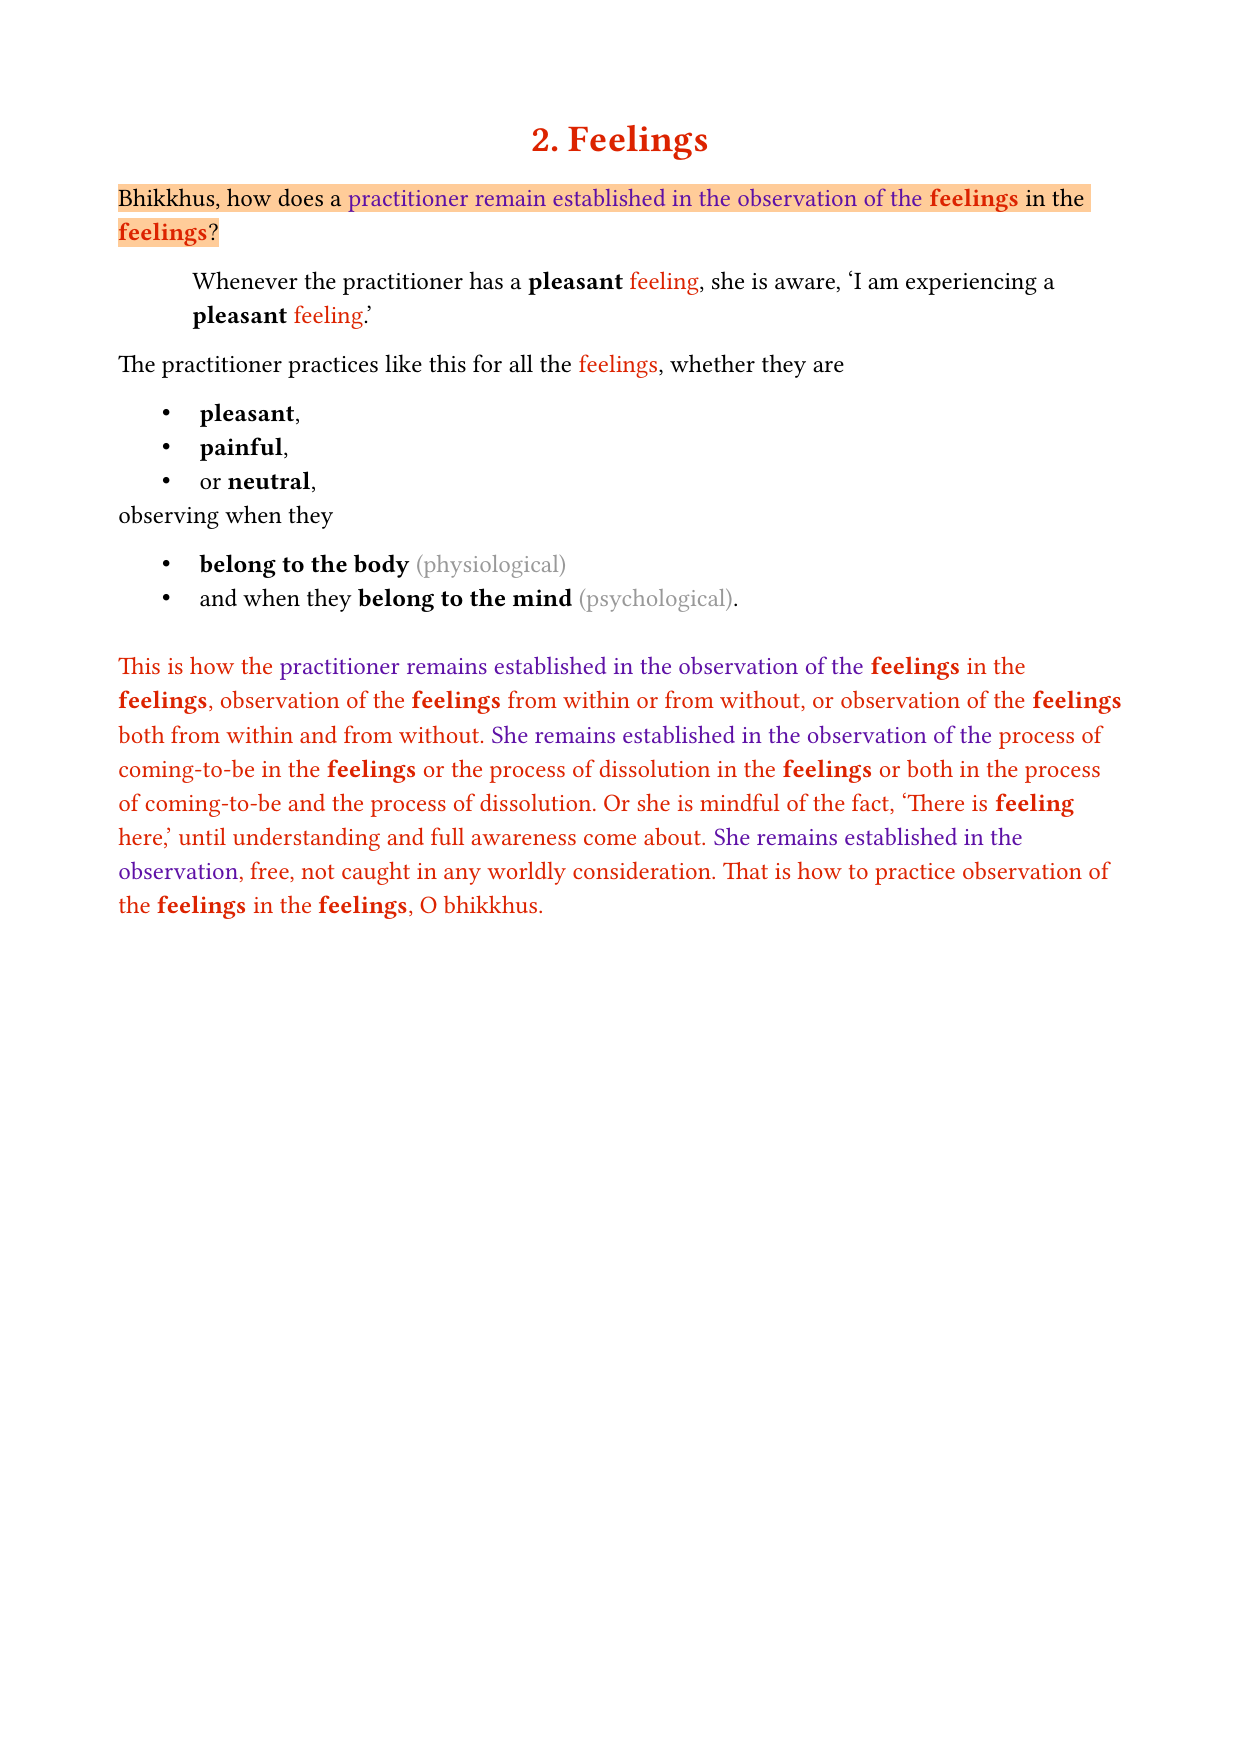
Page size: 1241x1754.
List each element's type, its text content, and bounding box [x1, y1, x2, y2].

list painful, [162, 433, 1122, 461]
list pleasant, [162, 398, 1122, 427]
list and when they belong to the mind (psychological). [162, 584, 1122, 612]
text Bhikkhus, how does a practitioner remain established in the observation of the feelings in the feelings? [118, 184, 1122, 247]
text observing when they [118, 501, 1122, 529]
text The practitioner practices like this for all the feelings, whether they are [118, 350, 1122, 378]
text This is how the practitioner remains established in the observation of the feelings in the feelings, observation of the feelings from within or from without, or observation of the feelings both from within and from without. She remains established in the observation of the process of coming-to-be in the feelings or the process of dissolution in the feelings or both in the process of coming-to-be and the process of dissolution. Or she is mindful of the fact, ‘There is feeling here,’ until understanding and full awareness come about. She remains established in the observation, free, not caught in any worldly consideration. That is how to practice observation of the feelings in the feelings, O bhikkhus. [118, 652, 1122, 920]
text 2. Feelings [118, 118, 1122, 161]
text Whenever the practitioner has a pleasant feeling, she is aware, ‘I am experiencing a pleasant feeling.’ [192, 267, 1122, 329]
list belong to the body (physiological) [162, 550, 1122, 578]
list or neutral, [162, 467, 1122, 495]
